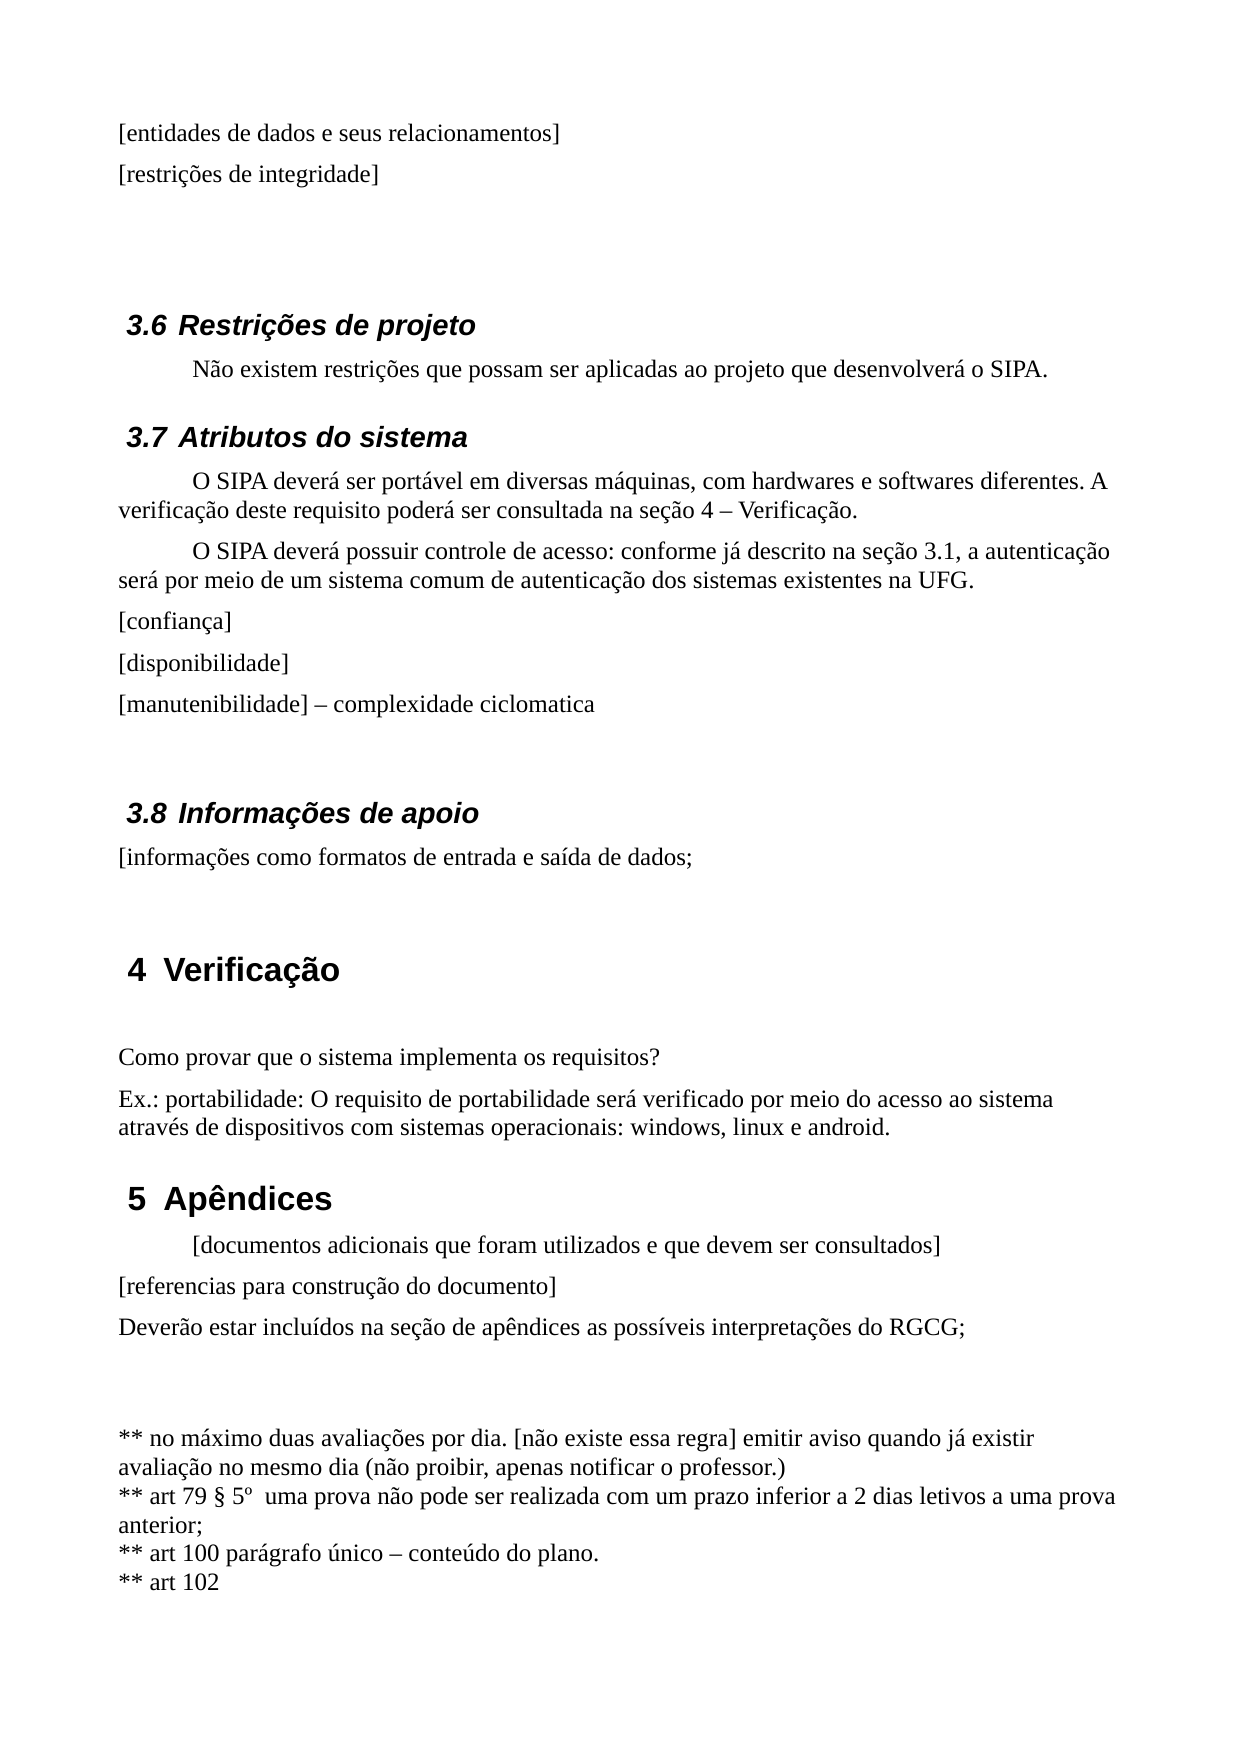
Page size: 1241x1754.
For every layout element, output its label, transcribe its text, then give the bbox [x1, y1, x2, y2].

text Não existem restrições que possam ser aplicadas ao projeto que desenvolverá o SIPA. [118, 354, 1122, 383]
text O SIPA deverá possuir controle de acesso: conforme já descrito na seção 3.1, a autenticação será por meio de um sistema comum de autenticação dos sistemas existentes na UFG. [118, 536, 1122, 594]
text Deverão estar incluídos na seção de apêndices as possíveis interpretações do RGCG; [118, 1312, 1122, 1341]
text [disponibilidade] [118, 648, 1122, 676]
text Como provar que o sistema implementa os requisitos? [118, 1042, 1122, 1071]
text [informações como formatos de entrada e saída de dados; [118, 842, 1122, 871]
text [confiança] [118, 606, 1122, 635]
subtitle Atributos do sistema [118, 420, 1122, 454]
text ** art 100 parágrafo único – conteúdo do plano. [118, 1538, 1122, 1567]
subtitle Informações de apoio [118, 796, 1122, 830]
text ** no máximo duas avaliações por dia. [não existe essa regra] emitir aviso quando já existir avaliação no mesmo dia (não proibir, apenas notificar o professor.) [118, 1423, 1122, 1481]
text [entidades de dados e seus relacionamentos] [118, 118, 1122, 147]
subtitle Verificação [118, 950, 1122, 989]
text [referencias para construção do documento] [118, 1271, 1122, 1300]
subtitle Apêndices [118, 1179, 1122, 1217]
text ** art 102 [118, 1567, 1122, 1596]
subtitle Restrições de projeto [118, 308, 1122, 342]
text Ex.: portabilidade: O requisito de portabilidade será verificado por meio do acesso ao sistema através de dispositivos com sistemas operacionais: windows, linux e android. [118, 1084, 1122, 1141]
text ** art 79 § 5º uma prova não pode ser realizada com um prazo inferior a 2 dias letivos a uma prova anterior; [118, 1481, 1122, 1538]
text [documentos adicionais que foram utilizados e que devem ser consultados] [118, 1230, 1122, 1258]
text [manutenibilidade] – complexidade ciclomatica [118, 689, 1122, 718]
text O SIPA deverá ser portável em diversas máquinas, com hardwares e softwares diferentes. A verificação deste requisito poderá ser consultada na seção 4 – Verificação. [118, 466, 1122, 524]
text [restrições de integridade] [118, 159, 1122, 188]
